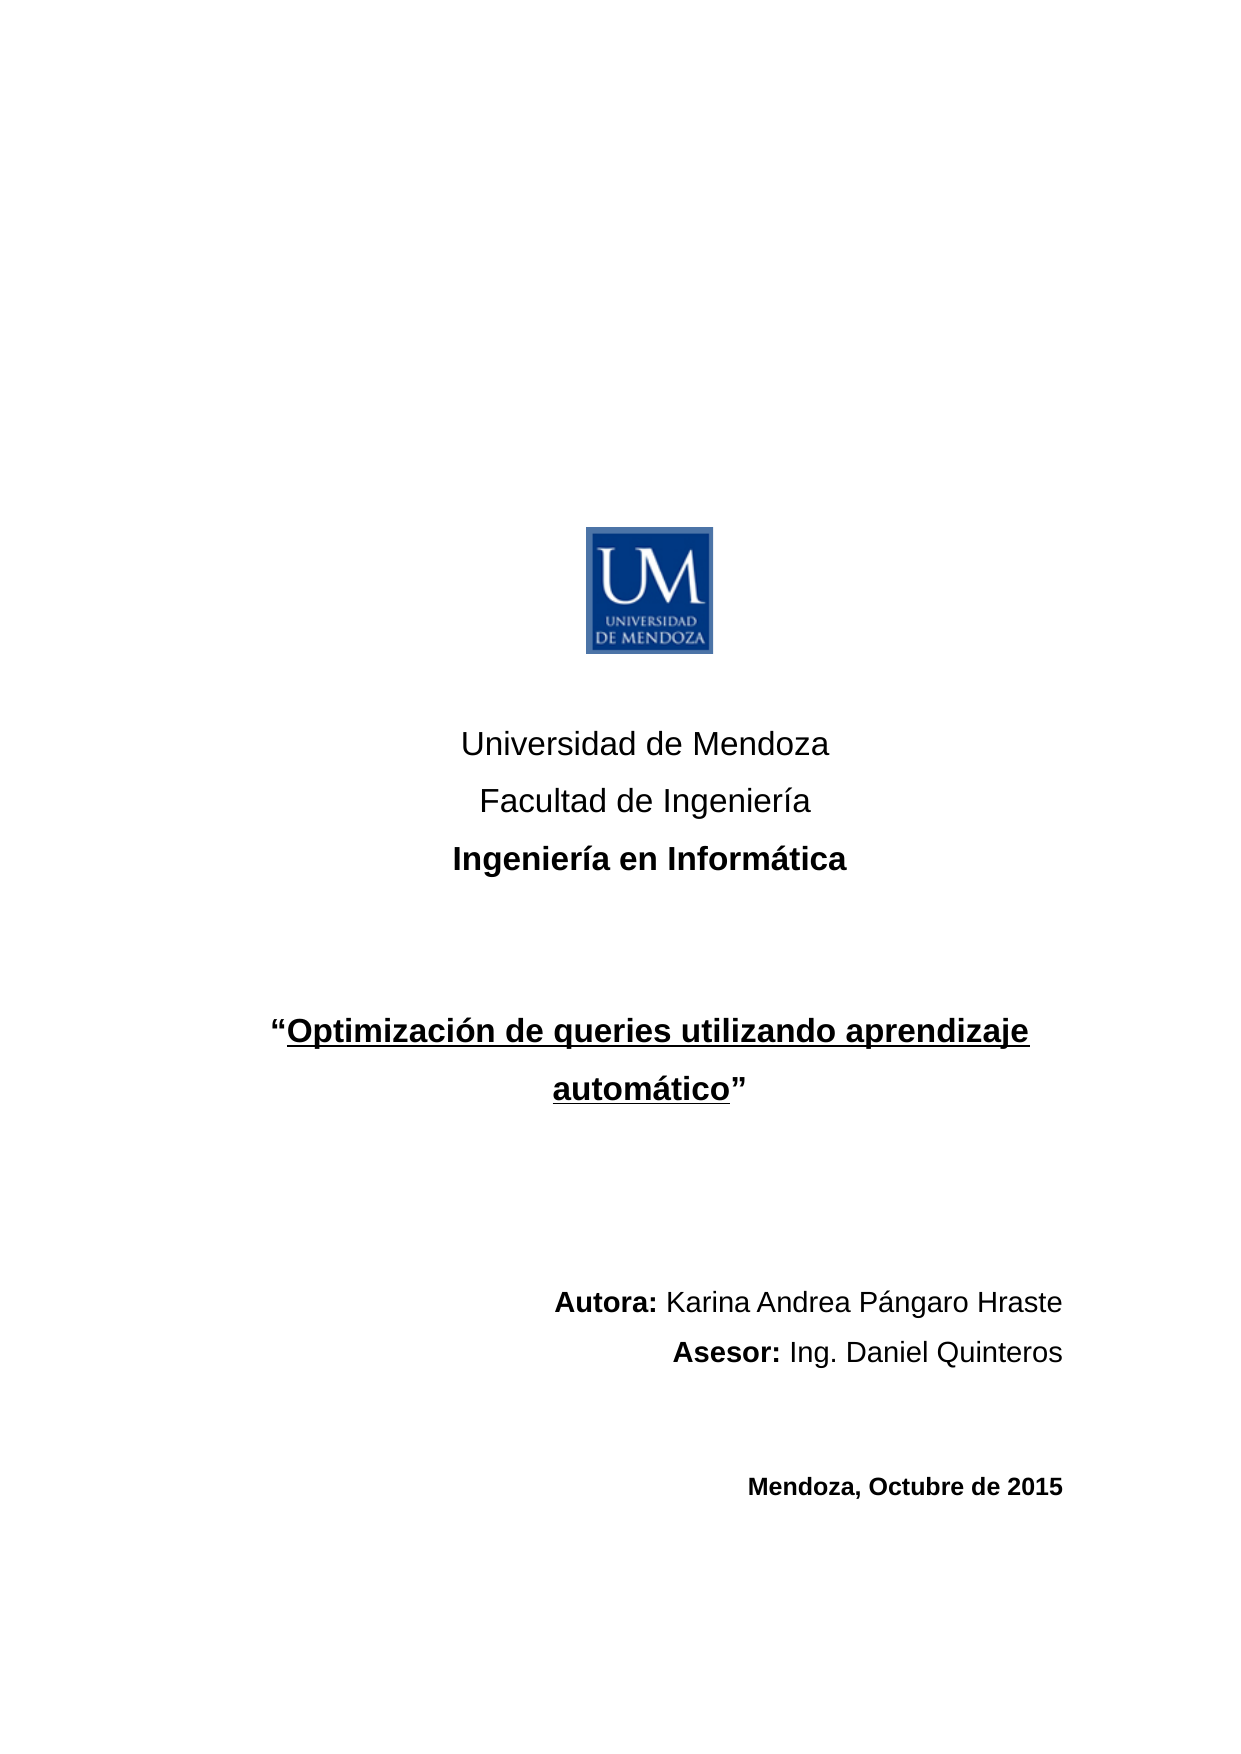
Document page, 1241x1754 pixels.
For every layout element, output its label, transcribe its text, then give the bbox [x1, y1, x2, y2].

text Asesor: Ing. Daniel Quinteros [236, 1335, 1063, 1369]
text Mendoza, Octubre de 2015 [236, 1472, 1063, 1501]
text Ingeniería en Informática [236, 839, 1063, 877]
text “Optimización de queries utilizando aprendizaje automático” [236, 1012, 1063, 1108]
text Autora: Karina Andrea Pángaro Hraste [236, 1285, 1063, 1319]
text Facultad de Ingeniería [236, 781, 1063, 819]
text Universidad de Mendoza [236, 723, 1063, 762]
